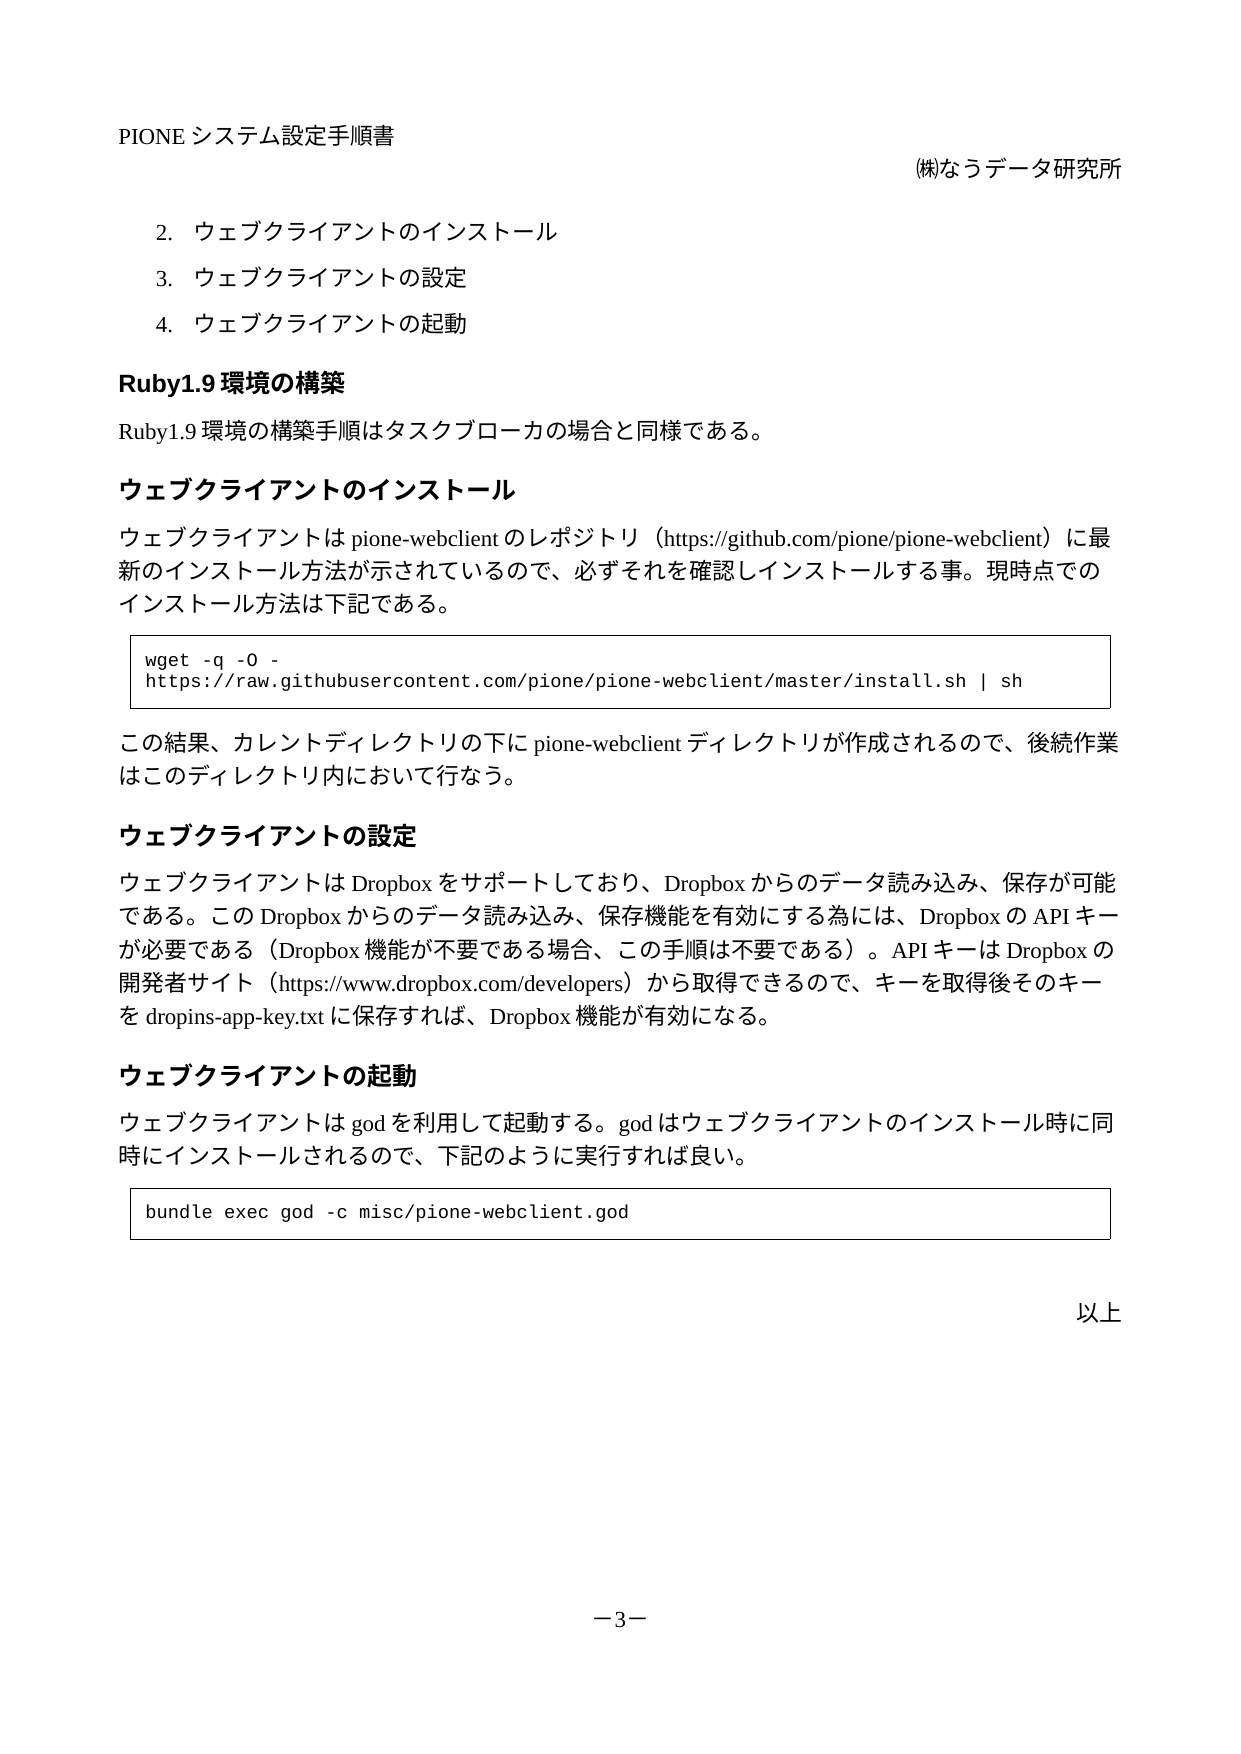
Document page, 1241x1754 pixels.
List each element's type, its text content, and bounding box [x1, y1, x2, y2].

text ウェブクライアントはpione-webclientのレポジトリ（https://github.com/pione/pione-webclient）に最新のインストール方法が示されているので、必ずそれを確認しインストールする事。現時点でのインストール方法は下記である。 [118, 519, 1122, 619]
subtitle Ruby1.9環境の構築 [118, 364, 1122, 400]
text 以上 [118, 1294, 1122, 1328]
text ウェブクライアントはDropboxをサポートしており、Dropboxからのデータ読み込み、保存が可能である。このDropboxからのデータ読み込み、保存機能を有効にする為には、DropboxのAPIキーが必要である（Dropbox機能が不要である場合、この手順は不要である）。APIキーはDropboxの開発者サイト（https://www.dropbox.com/developers）から取得できるので、キーを取得後そのキーをdropins-app-key.txtに保存すれば、Dropbox機能が有効になる。 [118, 865, 1122, 1031]
text wget -q -O - https://raw.githubusercontent.com/pione/pione-webclient/master/install.sh | sh [131, 636, 1110, 708]
text Ruby1.9環境の構築手順はタスクブローカの場合と同様である。 [118, 412, 1122, 446]
list ウェブクライアントの起動 [156, 306, 1122, 339]
text この結果、カレントディレクトリの下にpione-webclientディレクトリが作成されるので、後続作業はこのディレクトリ内において行なう。 [118, 725, 1122, 791]
text ウェブクライアントはgodを利用して起動する。godはウェブクライアントのインストール時に同時にインストールされるので、下記のように実行すれば良い。 [118, 1105, 1122, 1171]
subtitle ウェブクライアントの起動 [118, 1056, 1122, 1092]
subtitle ウェブクライアントの設定 [118, 816, 1122, 852]
list ウェブクライアントのインストール [156, 214, 1122, 247]
text bundle exec god -c misc/pione-webclient.god [131, 1189, 1110, 1239]
subtitle ウェブクライアントのインストール [118, 471, 1122, 507]
list ウェブクライアントの設定 [156, 260, 1122, 293]
